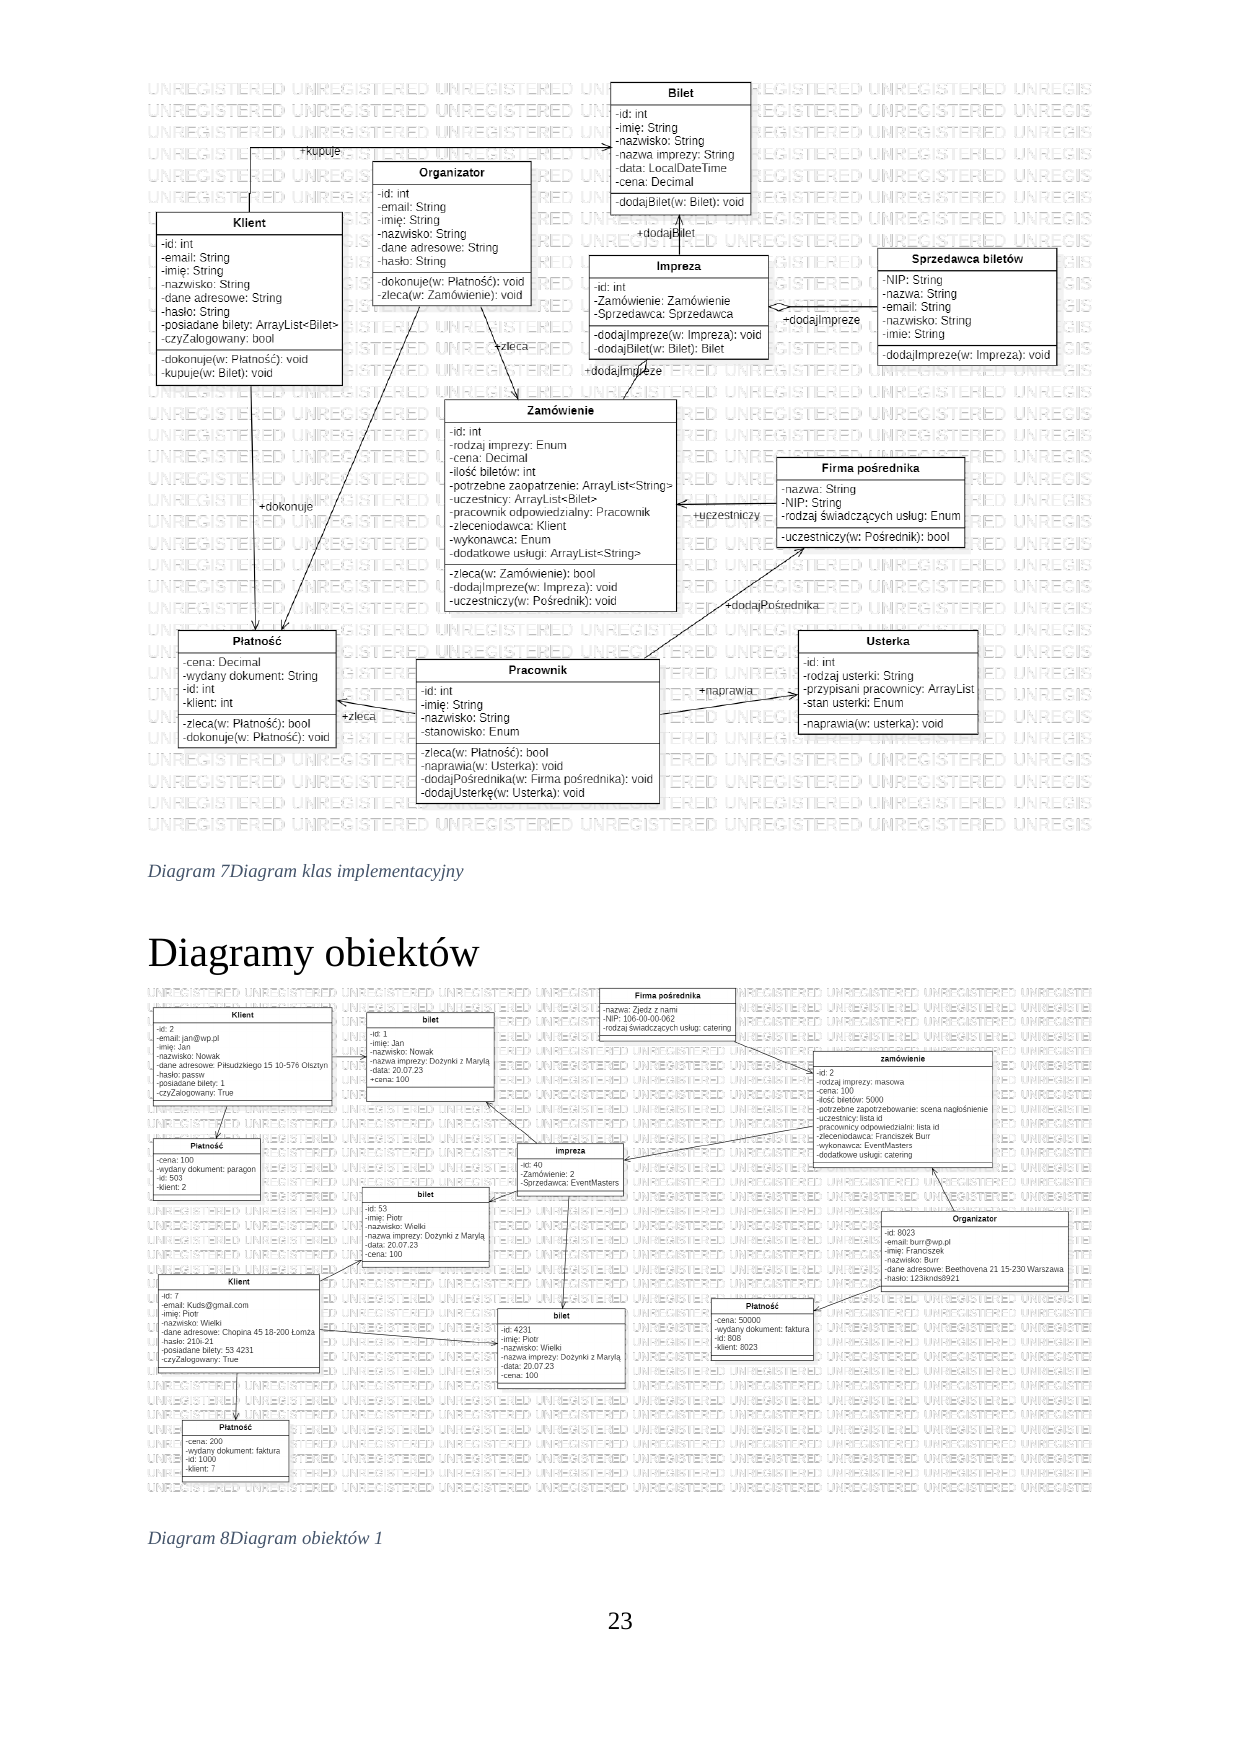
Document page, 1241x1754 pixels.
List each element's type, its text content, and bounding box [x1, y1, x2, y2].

subtitle Diagramy obiektów [148, 927, 1093, 975]
text Diagram 7Diagram klas implementacyjny [148, 860, 1093, 881]
text Diagram 8Diagram obiektów 1 [148, 1527, 1093, 1548]
